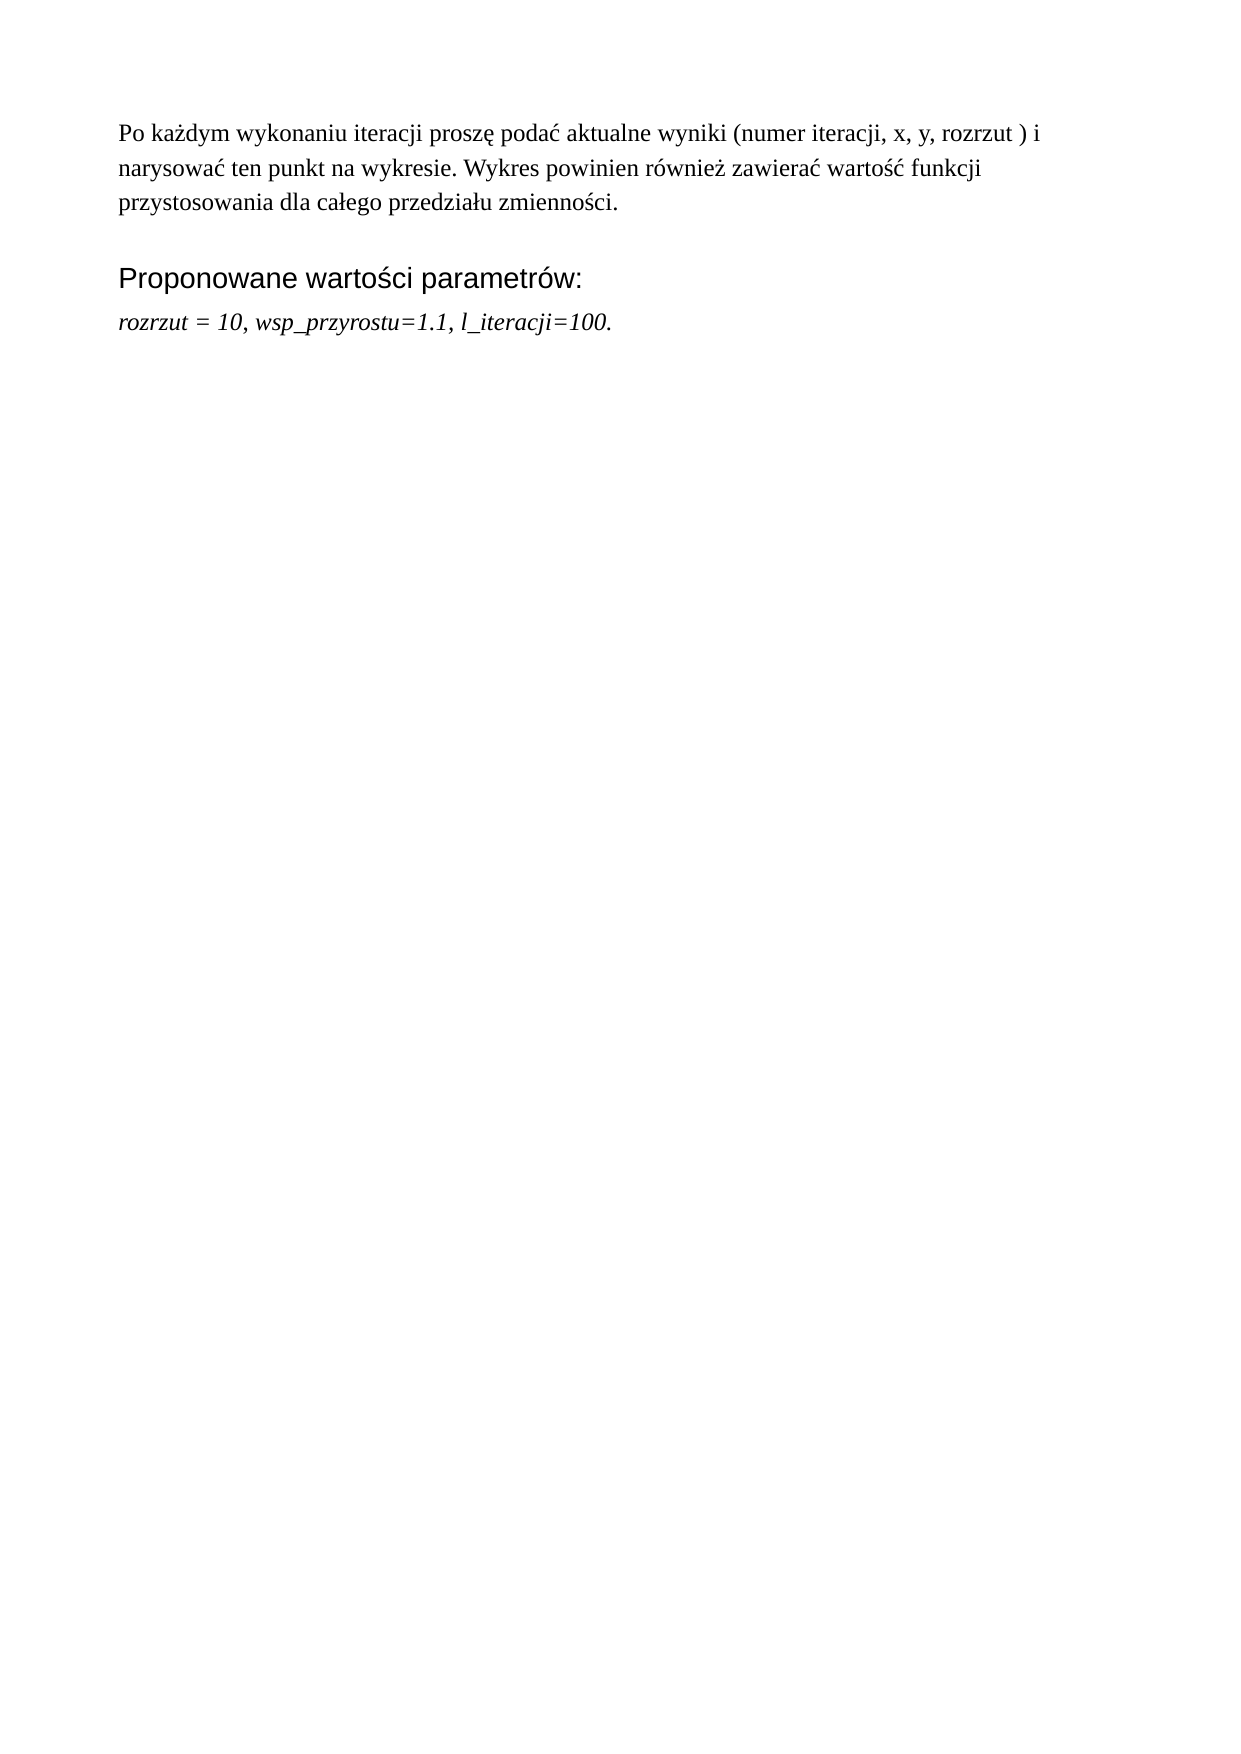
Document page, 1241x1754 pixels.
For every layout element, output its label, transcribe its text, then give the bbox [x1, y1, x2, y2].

text Po każdym wykonaniu iteracji proszę podać aktualne wyniki (numer iteracji, x, y, rozrzut ) i narysować ten punkt na wykresie. Wykres powinien również zawierać wartość funkcji przystosowania dla całego przedziału zmienności. [118, 118, 1122, 216]
text rozrzut = 10, wsp_przyrostu=1.1, l_iteracji=100. [118, 307, 1122, 336]
subtitle Proponowane wartości parametrów: [118, 261, 1122, 295]
